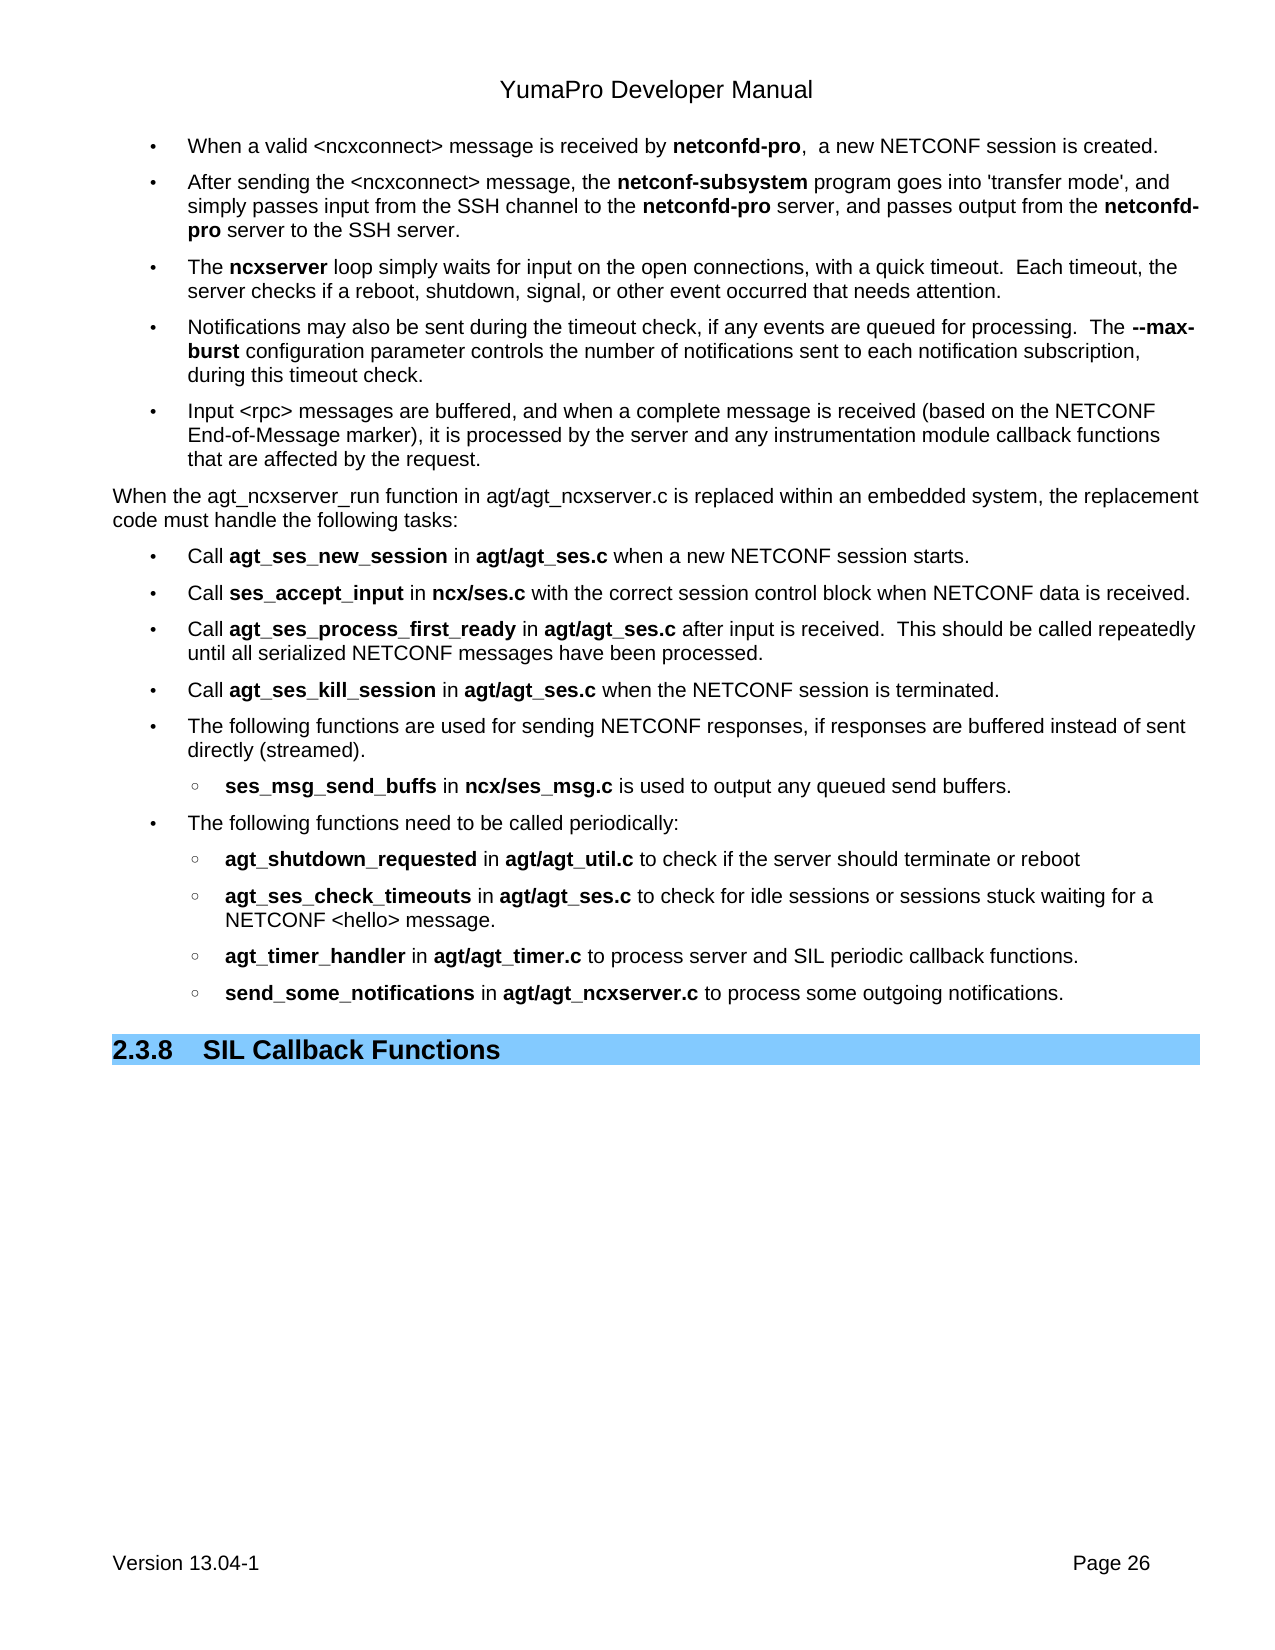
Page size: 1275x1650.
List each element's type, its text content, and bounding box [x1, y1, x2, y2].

text When the agt_ncxserver_run function in agt/agt_ncxserver.c is replaced within an embedded system, the replacement code must handle the following tasks: [112, 484, 1200, 532]
list After sending the <ncxconnect> message, the netconf-subsystem program goes into 'transfer mode', and simply passes input from the SSH channel to the netconfd-pro server, and passes output from the netconfd-pro server to the SSH server. [150, 170, 1200, 242]
list agt_ses_check_timeouts in agt/agt_ses.c to check for idle sessions or sessions stuck waiting for a NETCONF <hello> message. [187, 884, 1200, 932]
subtitle SIL Callback Functions [112, 1034, 1200, 1065]
list The ncxserver loop simply waits for input on the open connections, with a quick timeout. Each timeout, the server checks if a reboot, shutdown, signal, or other event occurred that needs attention. [150, 254, 1200, 302]
list Call agt_ses_process_first_ready in agt/agt_ses.c after input is received. This should be called repeatedly until all serialized NETCONF messages have been processed. [150, 617, 1200, 665]
list agt_timer_handler in agt/agt_timer.c to process server and SIL periodic callback functions. [187, 944, 1200, 968]
list Call agt_ses_new_session in agt/agt_ses.c when a new NETCONF session starts. [150, 544, 1200, 568]
list send_some_notifications in agt/agt_ncxserver.c to process some outgoing notifications. [187, 981, 1200, 1004]
list ses_msg_send_buffs in ncx/ses_msg.c is used to output any queued send buffers. [187, 774, 1200, 798]
list agt_shutdown_requested in agt/agt_util.c to check if the server should terminate or reboot [187, 847, 1200, 871]
list Notifications may also be sent during the timeout check, if any events are queued for processing. The --max-burst configuration parameter controls the number of notifications sent to each notification subscription, during this timeout check. [150, 315, 1200, 387]
list Call ses_accept_input in ncx/ses.c with the correct session control block when NETCONF data is received. [150, 581, 1200, 604]
list Call agt_ses_kill_session in agt/agt_ses.c when the NETCONF session is terminated. [150, 677, 1200, 701]
list The following functions are used for sending NETCONF responses, if responses are buffered instead of sent directly (streamed). [150, 714, 1200, 762]
list The following functions need to be called periodically: [150, 811, 1200, 835]
list When a valid <ncxconnect> message is received by netconfd-pro, a new NETCONF session is created. [150, 134, 1200, 158]
list Input <rpc> messages are buffered, and when a complete message is received (based on the NETCONF End-of-Message marker), it is processed by the server and any instrumentation module callback functions that are affected by the request. [150, 399, 1200, 471]
